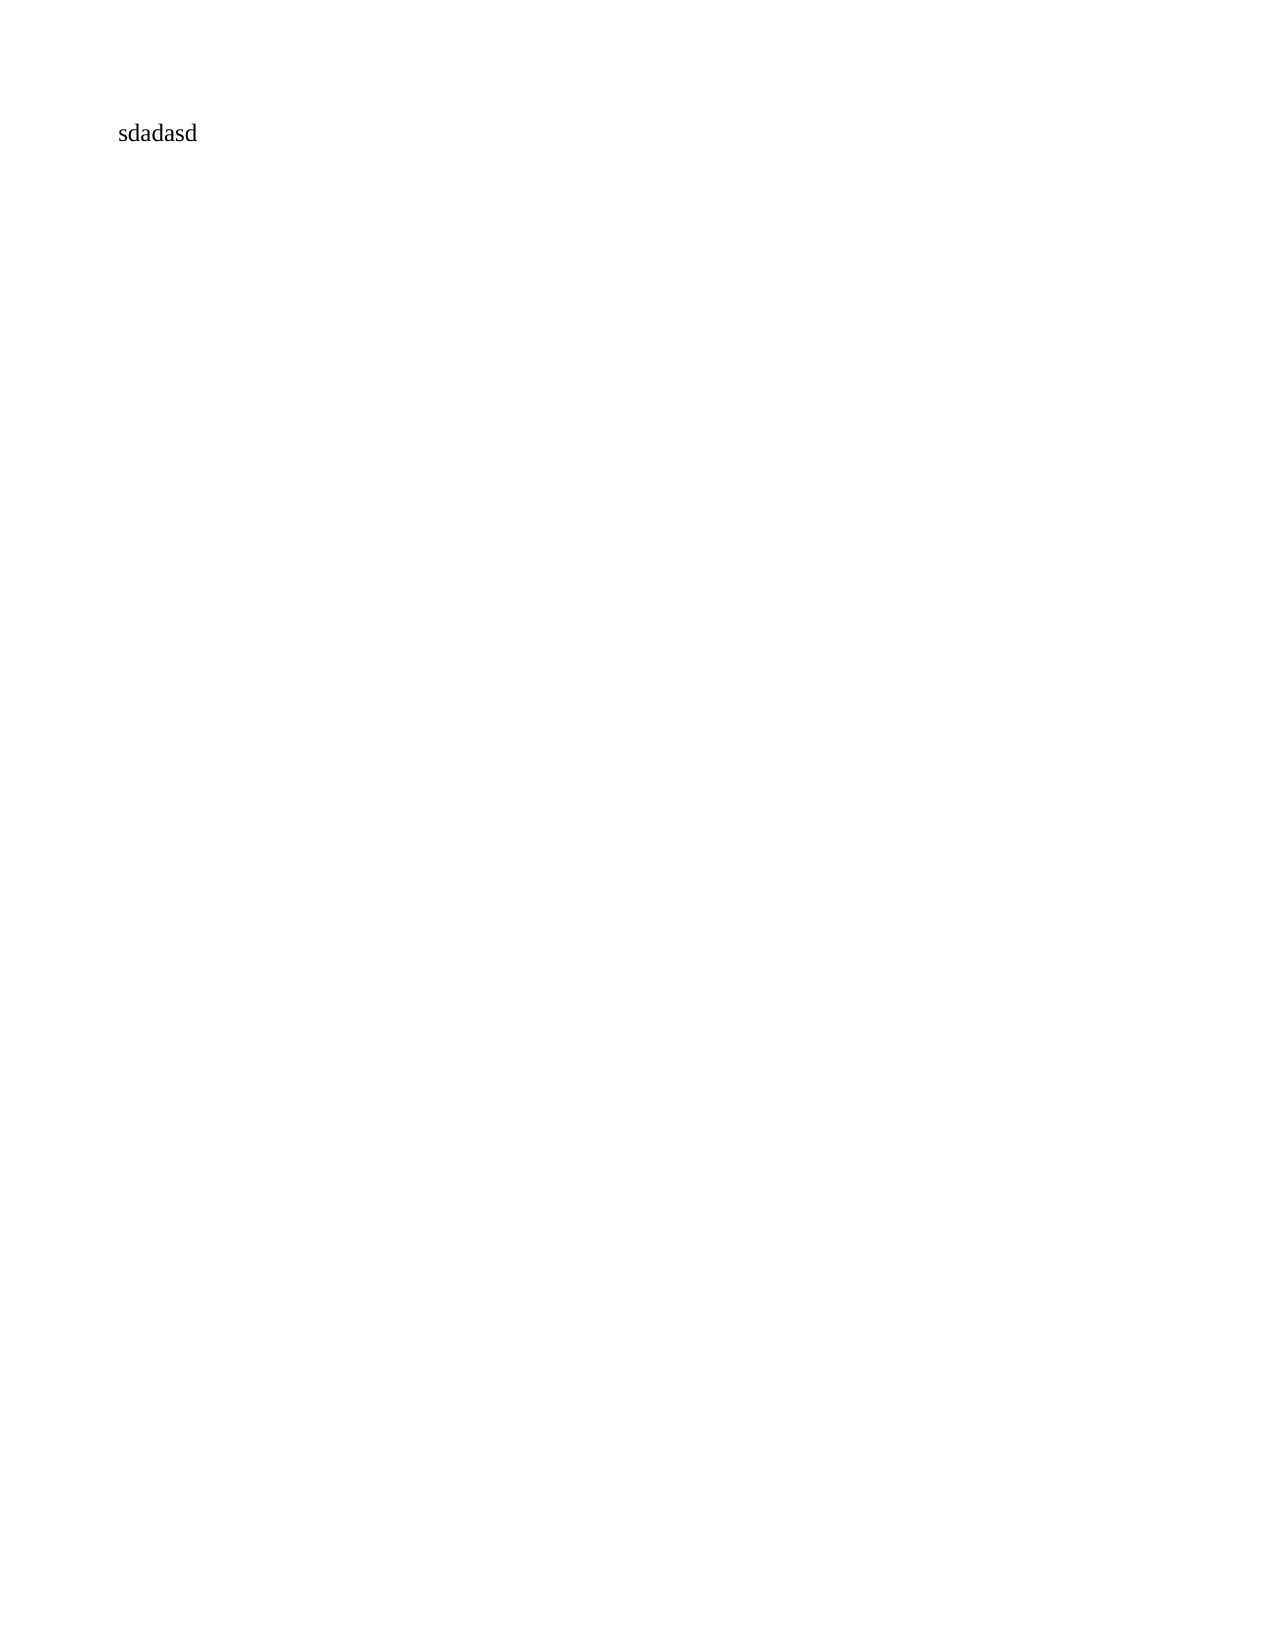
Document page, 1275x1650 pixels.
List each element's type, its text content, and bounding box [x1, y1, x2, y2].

text sdadasd [118, 118, 1157, 147]
